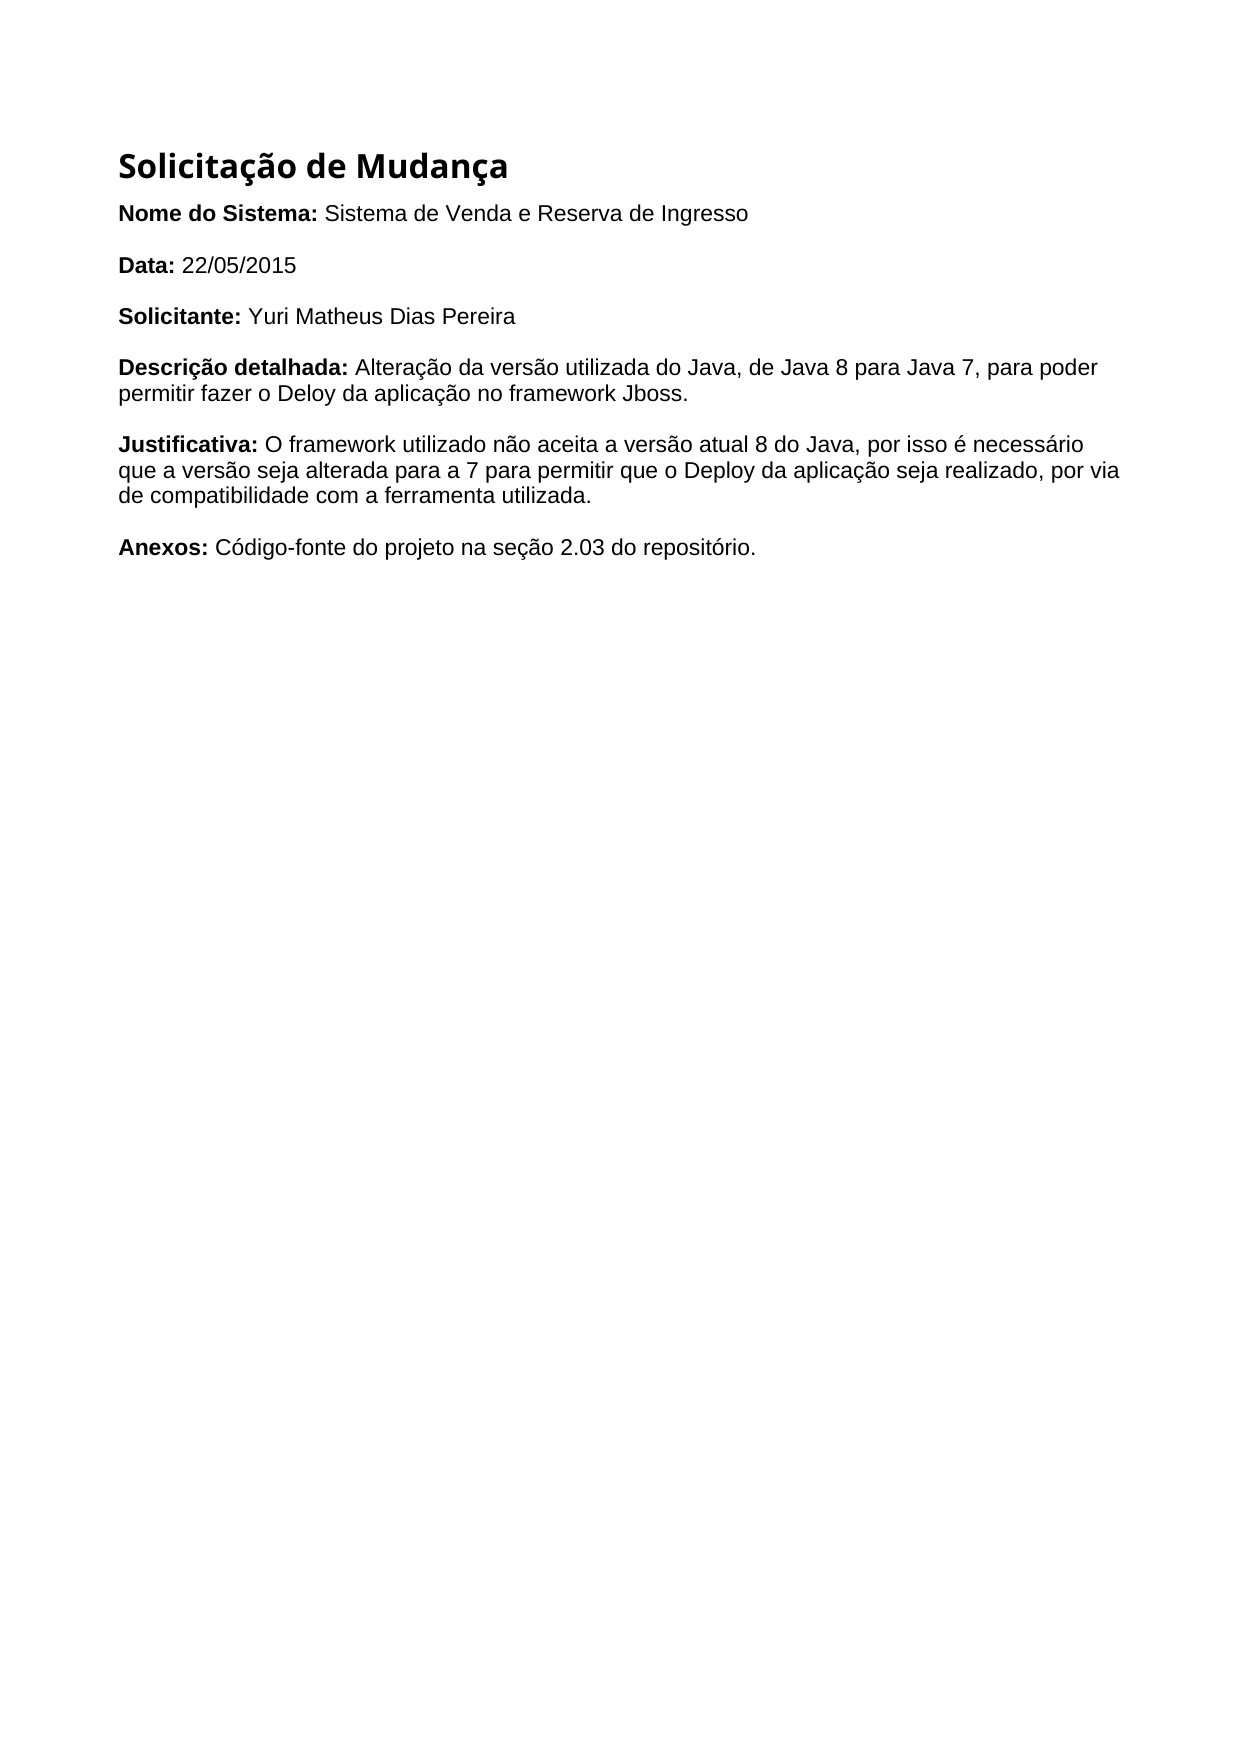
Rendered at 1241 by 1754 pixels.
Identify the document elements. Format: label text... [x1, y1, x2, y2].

text Justificativa: O framework utilizado não aceita a versão atual 8 do Java, por isso é necessário que a versão seja alterada para a 7 para permitir que o Deploy da aplicação seja realizado, por via de compatibilidade com a ferramenta utilizada. [118, 432, 1122, 508]
subtitle Solicitação de Mudança [118, 143, 1122, 188]
text Data: 22/05/2015 [118, 252, 1122, 278]
text Anexos: Código-fonte do projeto na seção 2.03 do repositório. [118, 534, 1122, 560]
text Descrição detalhada: Alteração da versão utilizada do Java, de Java 8 para Java 7, para poder permitir fazer o Deloy da aplicação no framework Jboss. [118, 355, 1122, 406]
text Solicitante: Yuri Matheus Dias Pereira [118, 303, 1122, 329]
text Nome do Sistema: Sistema de Venda e Reserva de Ingresso [118, 201, 1122, 227]
